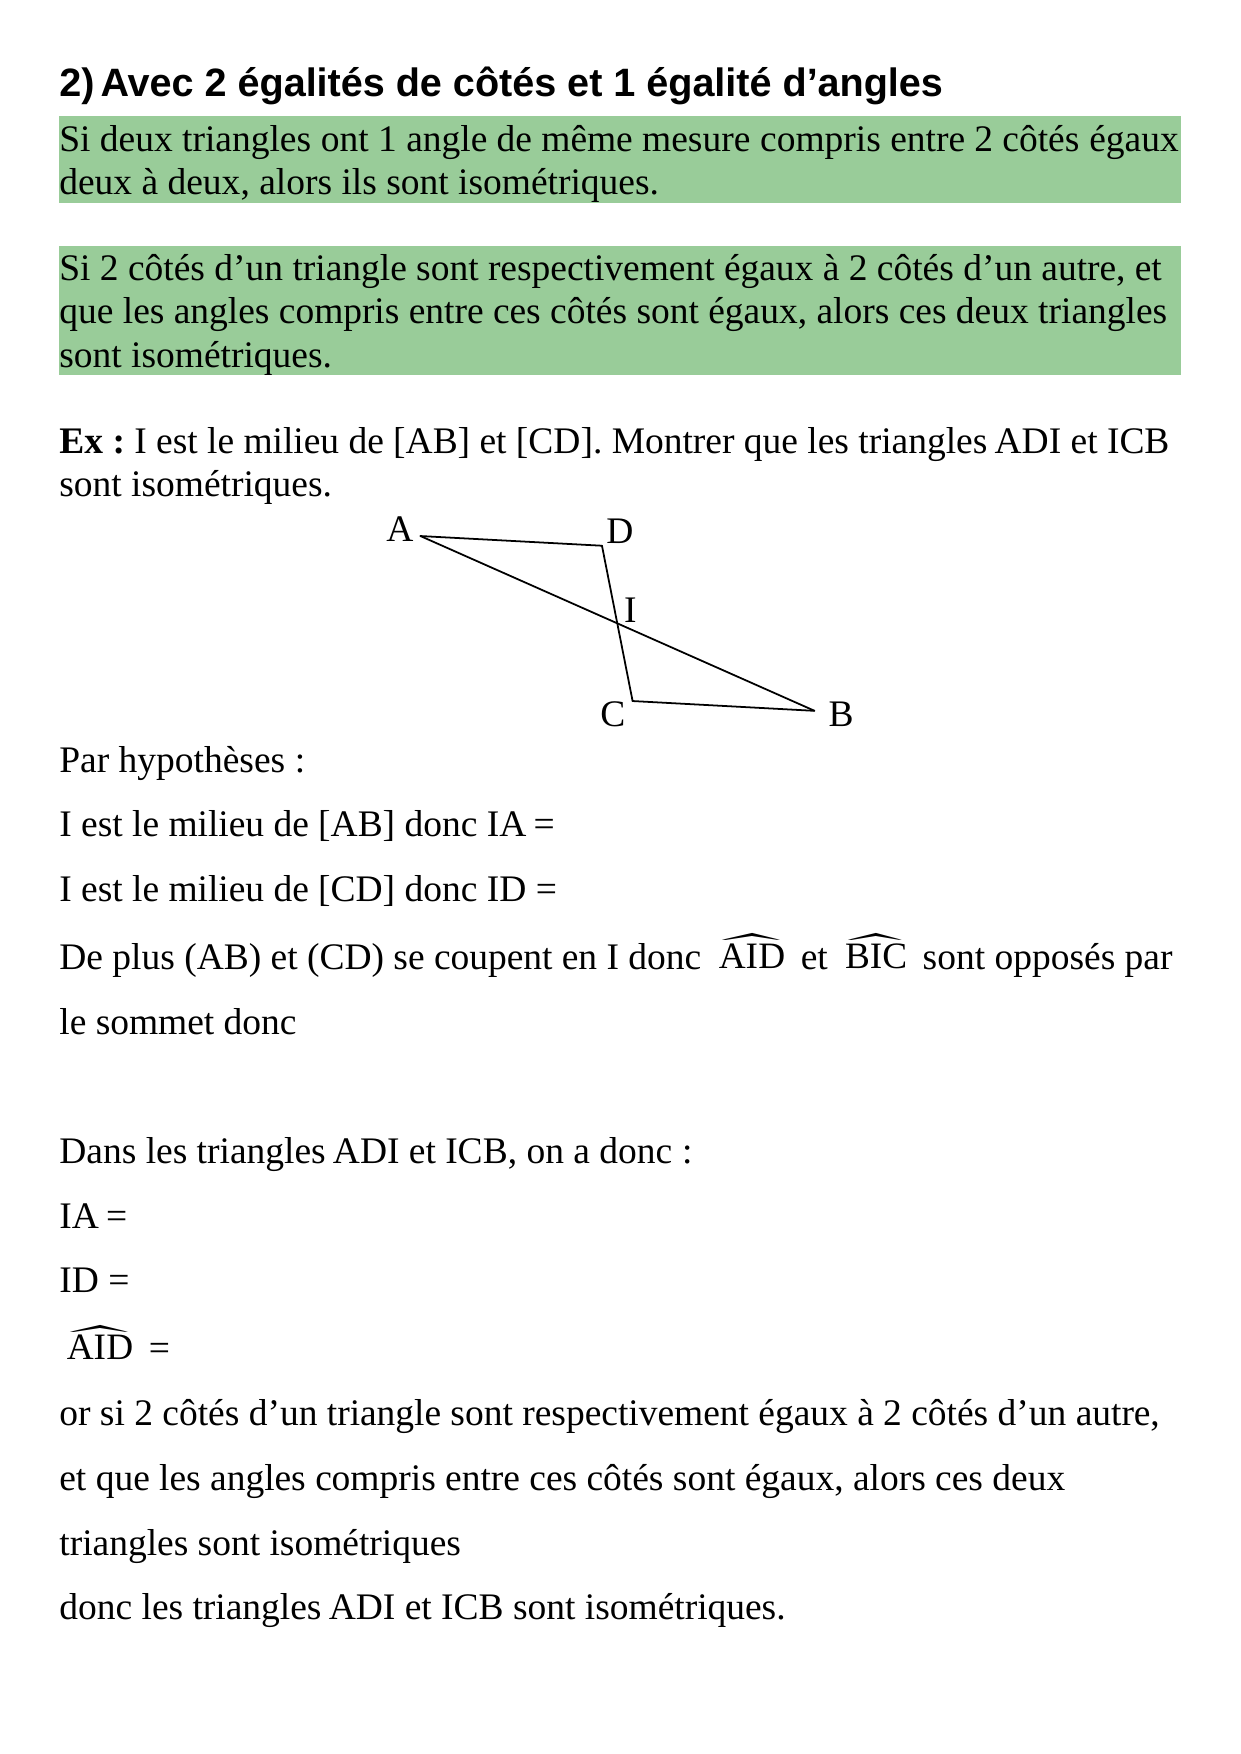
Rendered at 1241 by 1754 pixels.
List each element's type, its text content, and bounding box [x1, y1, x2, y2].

text Dans les triangles ADI et ICB, on a donc : [59, 1128, 1181, 1172]
text IA = [59, 1193, 1181, 1236]
text Si deux triangles ont 1 angle de même mesure compris entre 2 côtés égaux deux à deux, alors ils sont isométriques. [59, 116, 1181, 203]
text or si 2 côtés d’un triangle sont respectivement égaux à 2 côtés d’un autre, et que les angles compris entre ces côtés sont égaux, alors ces deux triangles sont isométriques [59, 1391, 1181, 1563]
text Ex : I est le milieu de [AB] et [CD]. Montrer que les triangles ADI et ICB sont isométriques. [59, 418, 1181, 504]
text Si 2 côtés d’un triangle sont respectivement égaux à 2 côtés d’un autre, et que les angles compris entre ces côtés sont égaux, alors ces deux triangles sont isométriques. [59, 246, 1181, 375]
text donc les triangles ADI et ICB sont isométriques. [59, 1584, 1181, 1628]
text = [59, 1322, 1181, 1369]
list Avec 2 égalités de côtés et 1 égalité d’angles [59, 59, 1181, 105]
text ID = [59, 1258, 1181, 1301]
text I est le milieu de [AB] donc IA = [59, 802, 1181, 845]
text De plus (AB) et (CD) se coupent en I donc et sont opposés par le sommet donc [59, 931, 1181, 1042]
text I est le milieu de [CD] donc ID = [59, 866, 1181, 909]
text Par hypothèses : [59, 737, 1181, 780]
